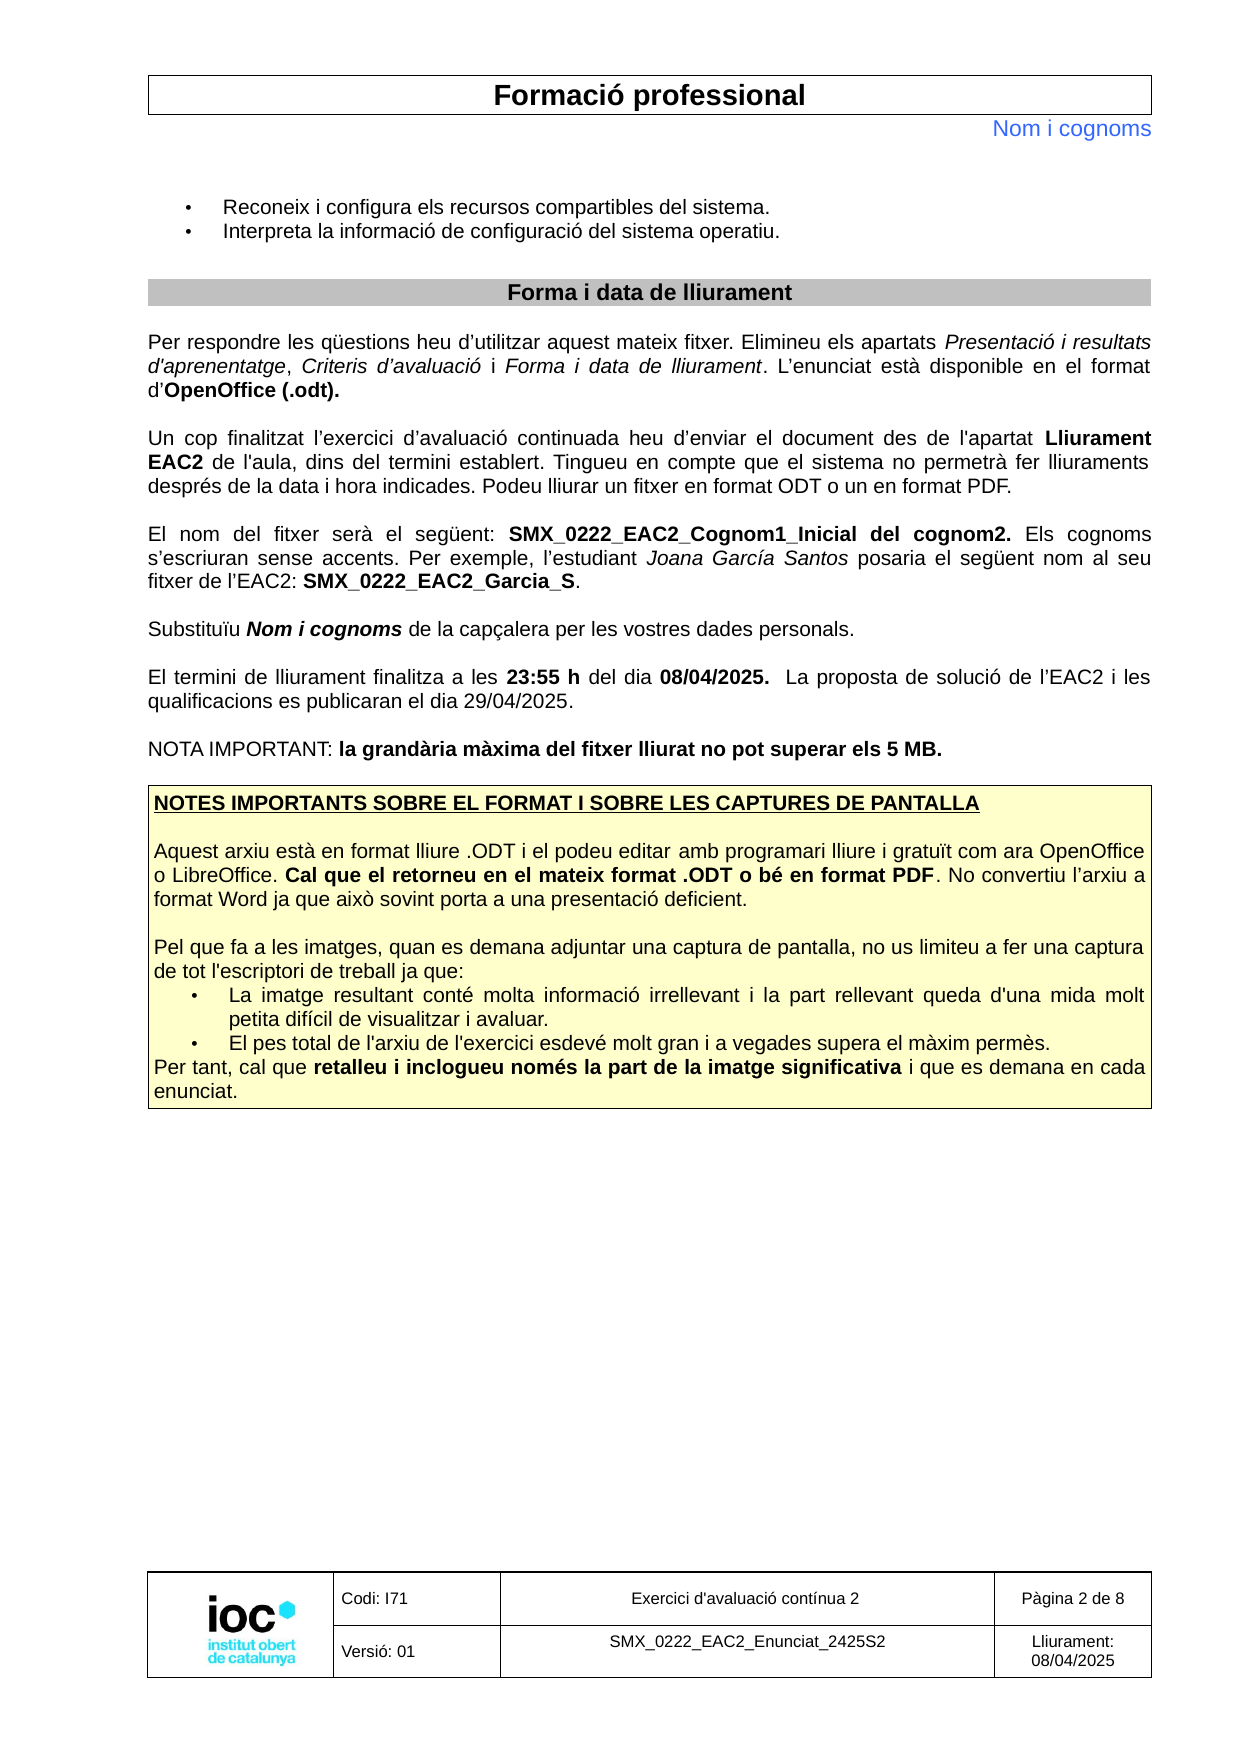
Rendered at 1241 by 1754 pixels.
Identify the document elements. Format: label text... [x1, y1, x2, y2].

list Reconeix i configura els recursos compartibles del sistema. [185, 195, 1151, 219]
text Un cop finalitzat l’exercici d’avaluació continuada heu d’enviar el document des de l'apartat Lliurament EAC2 de l'aula, dins del termini establert. Tingueu en compte que el sistema no permetrà fer lliuraments després de la data i hora indicades. Podeu lliurar un fitxer en format ODT o un en format PDF. [148, 426, 1151, 497]
text Per respondre les qüestions heu d’utilitzar aquest mateix fitxer. Elimineu els apartats Presentació i resultats d'aprenentatge, Criteris d’avaluació i Forma i data de lliurament. L’enunciat està disponible en el format d’OpenOffice (.odt). [148, 330, 1151, 402]
list Interpreta la informació de configuració del sistema operatiu. [185, 219, 1151, 243]
text El termini de lliurament finalitza a les 23:55 h del dia 08/04/2025. La proposta de solució de l’EAC2 i les qualificacions es publicaran el dia 29/04/2025. [148, 665, 1151, 713]
text Forma i data de lliurament [148, 279, 1151, 306]
text NOTA IMPORTANT: la grandària màxima del fitxer lliurat no pot superar els 5 MB. [148, 737, 1151, 761]
table_header NOTES IMPORTANTS SOBRE EL FORMAT I SOBRE LES CAPTURES DE PANTALLA Aquest arxiu està en format lliure .ODT i el podeu editar amb programari lliure i gratuït com ara OpenOffice o LibreOffice. Cal que el retorneu en el mateix format .ODT o bé en format PDF. No convertiu l’arxiu a format Word ja que això sovint porta a una presentació deficient. Pel que fa a les imatges, quan es demana adjuntar una captura de pantalla, no us limiteu a fer una captura de tot l'escriptori de treball ja que: La imatge resultant conté molta informació irrellevant i la part rellevant queda d'una mida molt petita difícil de visualitzar i avaluar. El pes total de l'arxiu de l'exercici esdevé molt gran i a vegades supera el màxim permès. Per tant, cal que retalleu i inclogueu només la part de la imatge significativa i que es demana en cada enunciat. [149, 786, 1151, 1108]
text Substituïu Nom i cognoms de la capçalera per les vostres dades personals. [148, 617, 1151, 641]
text El nom del fitxer serà el següent: SMX_0222_EAC2_Cognom1_Inicial del cognom2. Els cognoms s’escriuran sense accents. Per exemple, l’estudiant Joana García Santos posaria el següent nom al seu fitxer de l’EAC2: SMX_0222_EAC2_Garcia_S. [148, 521, 1151, 593]
picture [195, 1581, 309, 1677]
